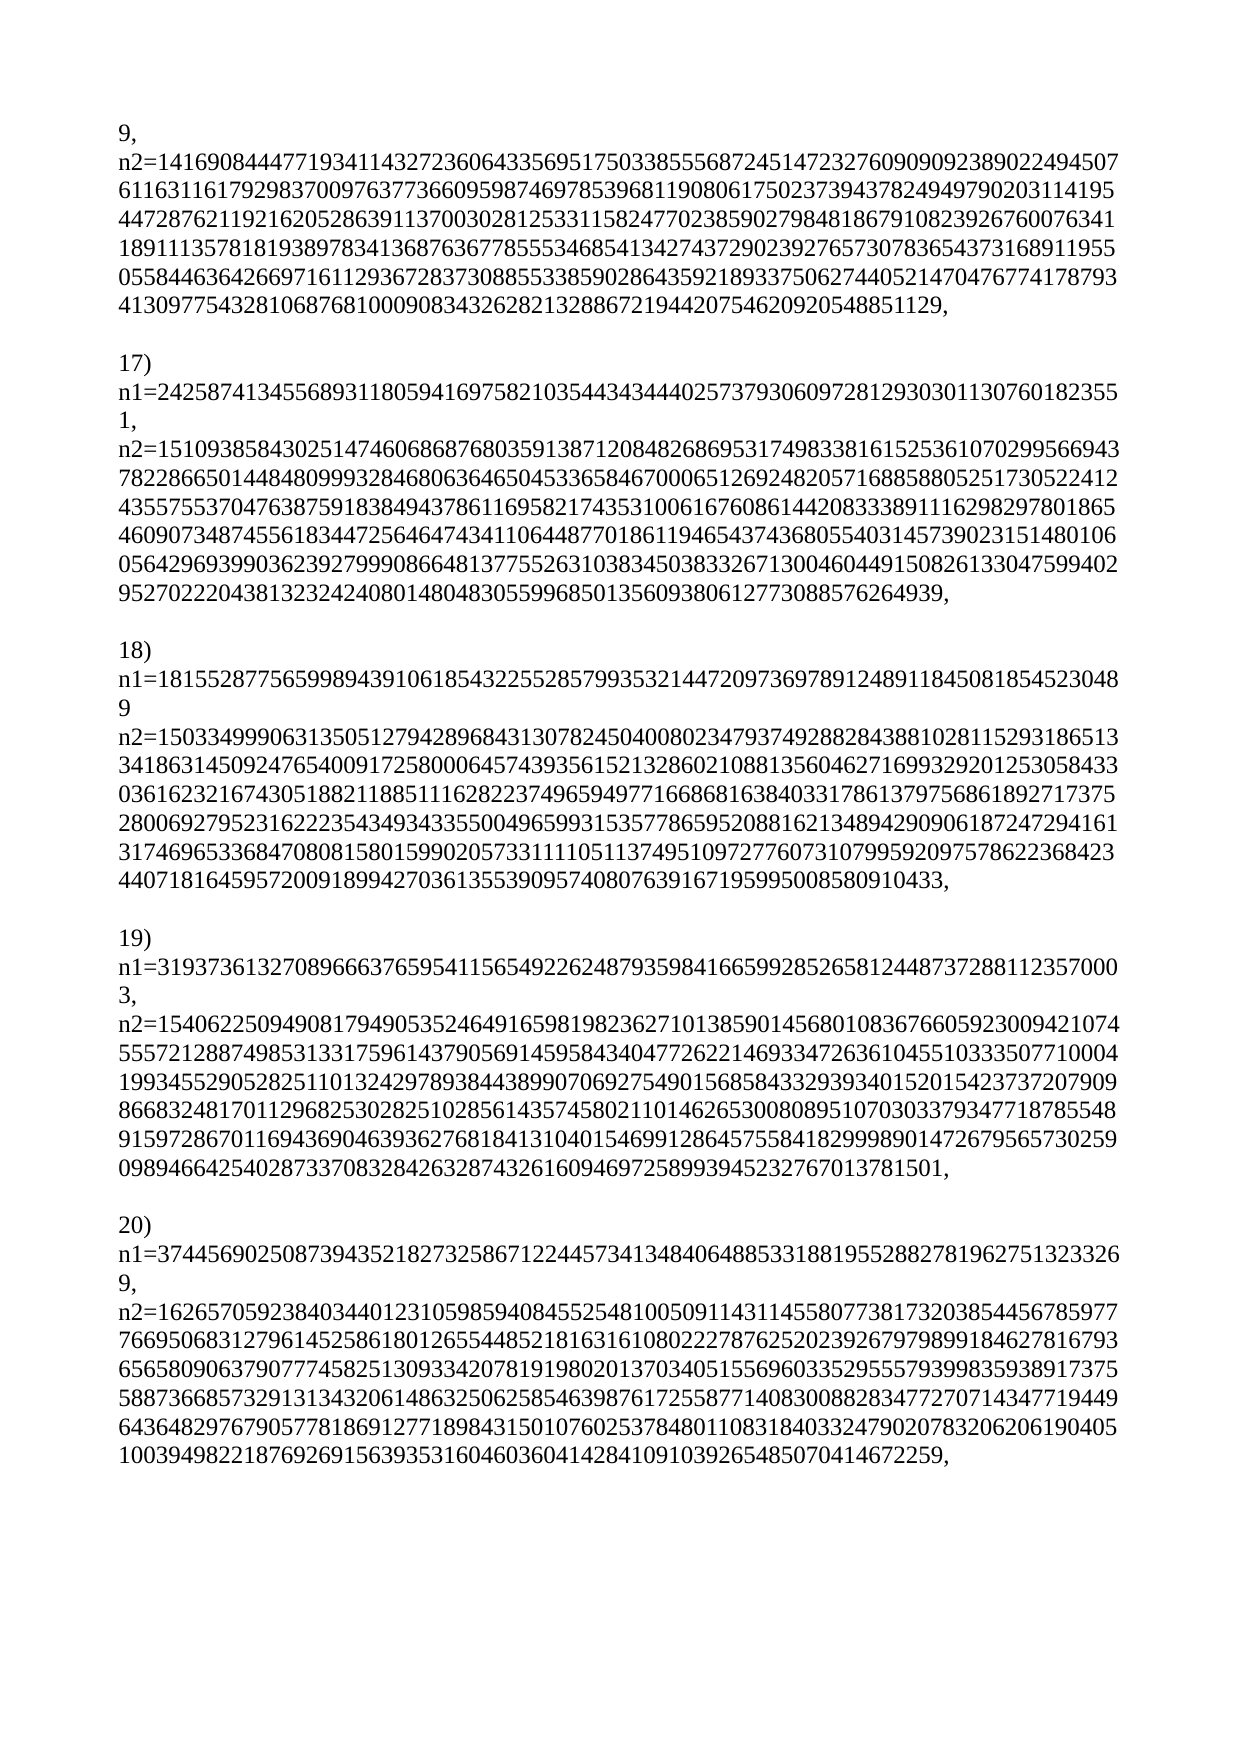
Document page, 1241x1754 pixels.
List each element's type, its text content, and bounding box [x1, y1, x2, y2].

text 19) [118, 923, 1122, 952]
text n2=1416908444771934114327236064335695175033855568724514723276090909238902249450761163116179298370097637736609598746978539681190806175023739437824949790203114195447287621192162052863911370030281253311582477023859027984818679108239267600763411891113578181938978341368763677855534685413427437290239276573078365437316891195505584463642669716112936728373088553385902864359218933750627440521470476774178793413097754328106876810009083432628213288672194420754620920548851129, [118, 147, 1122, 319]
text 20) [118, 1211, 1122, 1239]
text n1=181552877565998943910618543225528579935321447209736978912489118450818545230489 [118, 664, 1122, 722]
text n1=374456902508739435218273258671224457341348406488533188195528827819627513233269, [118, 1239, 1122, 1297]
text n2=1626570592384034401231059859408455254810050911431145580773817320385445678597776695068312796145258618012655448521816316108022278762520239267979899184627816793656580906379077745825130933420781919802013703405155696033529555793998359389173755887366857329131343206148632506258546398761725587714083008828347727071434771944964364829767905778186912771898431501076025378480110831840332479020783206206190405100394982218769269156393531604603604142841091039265485070414672259, [118, 1297, 1122, 1469]
text n2=1540622509490817949053524649165981982362710138590145680108367660592300942107455572128874985313317596143790569145958434047726221469334726361045510333507710004199345529052825110132429789384438990706927549015685843329393401520154237372079098668324817011296825302825102856143574580211014626530080895107030337934771878554891597286701169436904639362768184131040154699128645755841829998901472679565730259098946642540287337083284263287432616094697258993945232767013781501, [118, 1009, 1122, 1182]
text n2=1510938584302514746068687680359138712084826869531749833816152536107029956694378228665014484809993284680636465045336584670006512692482057168858805251730522412435575537047638759183849437861169582174353100616760861442083338911162982978018654609073487455618344725646474341106448770186119465437436805540314573902315148010605642969399036239279990866481377552631038345038332671300460449150826133047599402952702220438132324240801480483055996850135609380612773088576264939, [118, 434, 1122, 607]
text 18) [118, 636, 1122, 664]
text 9, [118, 118, 1122, 147]
text n2=1503349990631350512794289684313078245040080234793749288284388102811529318651334186314509247654009172580006457439356152132860210881356046271699329201253058433036162321674305188211885111628223749659497716686816384033178613797568618927173752800692795231622235434934335500496599315357786595208816213489429090618724729416131746965336847080815801599020573311110511374951097277607310799592097578622368423440718164595720091899427036135539095740807639167195995008580910433, [118, 722, 1122, 894]
text n1=242587413455689311805941697582103544343444025737930609728129303011307601823551, [118, 377, 1122, 434]
text n1=319373613270896663765954115654922624879359841665992852658124487372881123570003, [118, 952, 1122, 1009]
text 17) [118, 348, 1122, 377]
